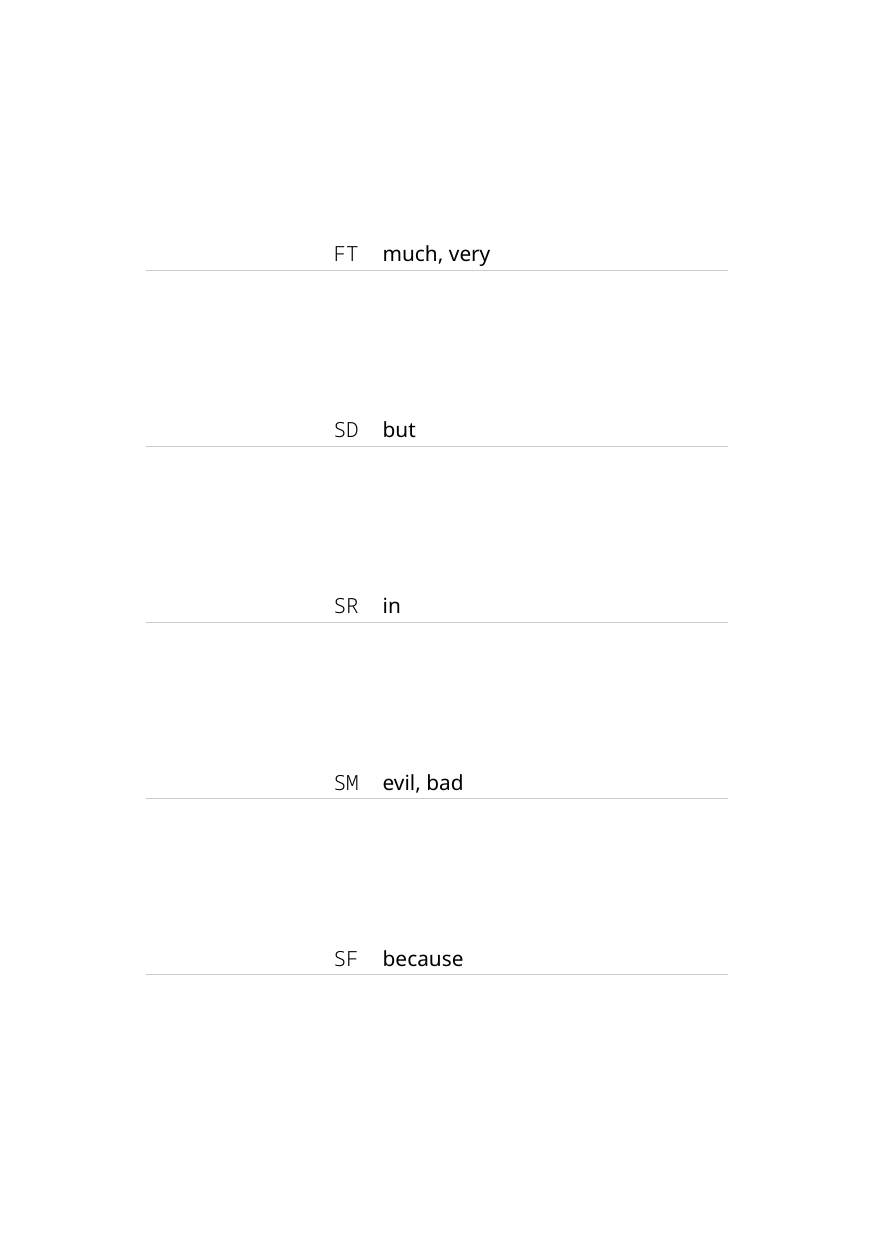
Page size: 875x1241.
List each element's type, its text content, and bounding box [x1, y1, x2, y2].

text SM evil, bad [146, 623, 728, 798]
text SF because [146, 799, 728, 974]
text SR in [146, 447, 728, 622]
text SD but [146, 271, 728, 446]
text FT much, very [146, 94, 728, 270]
